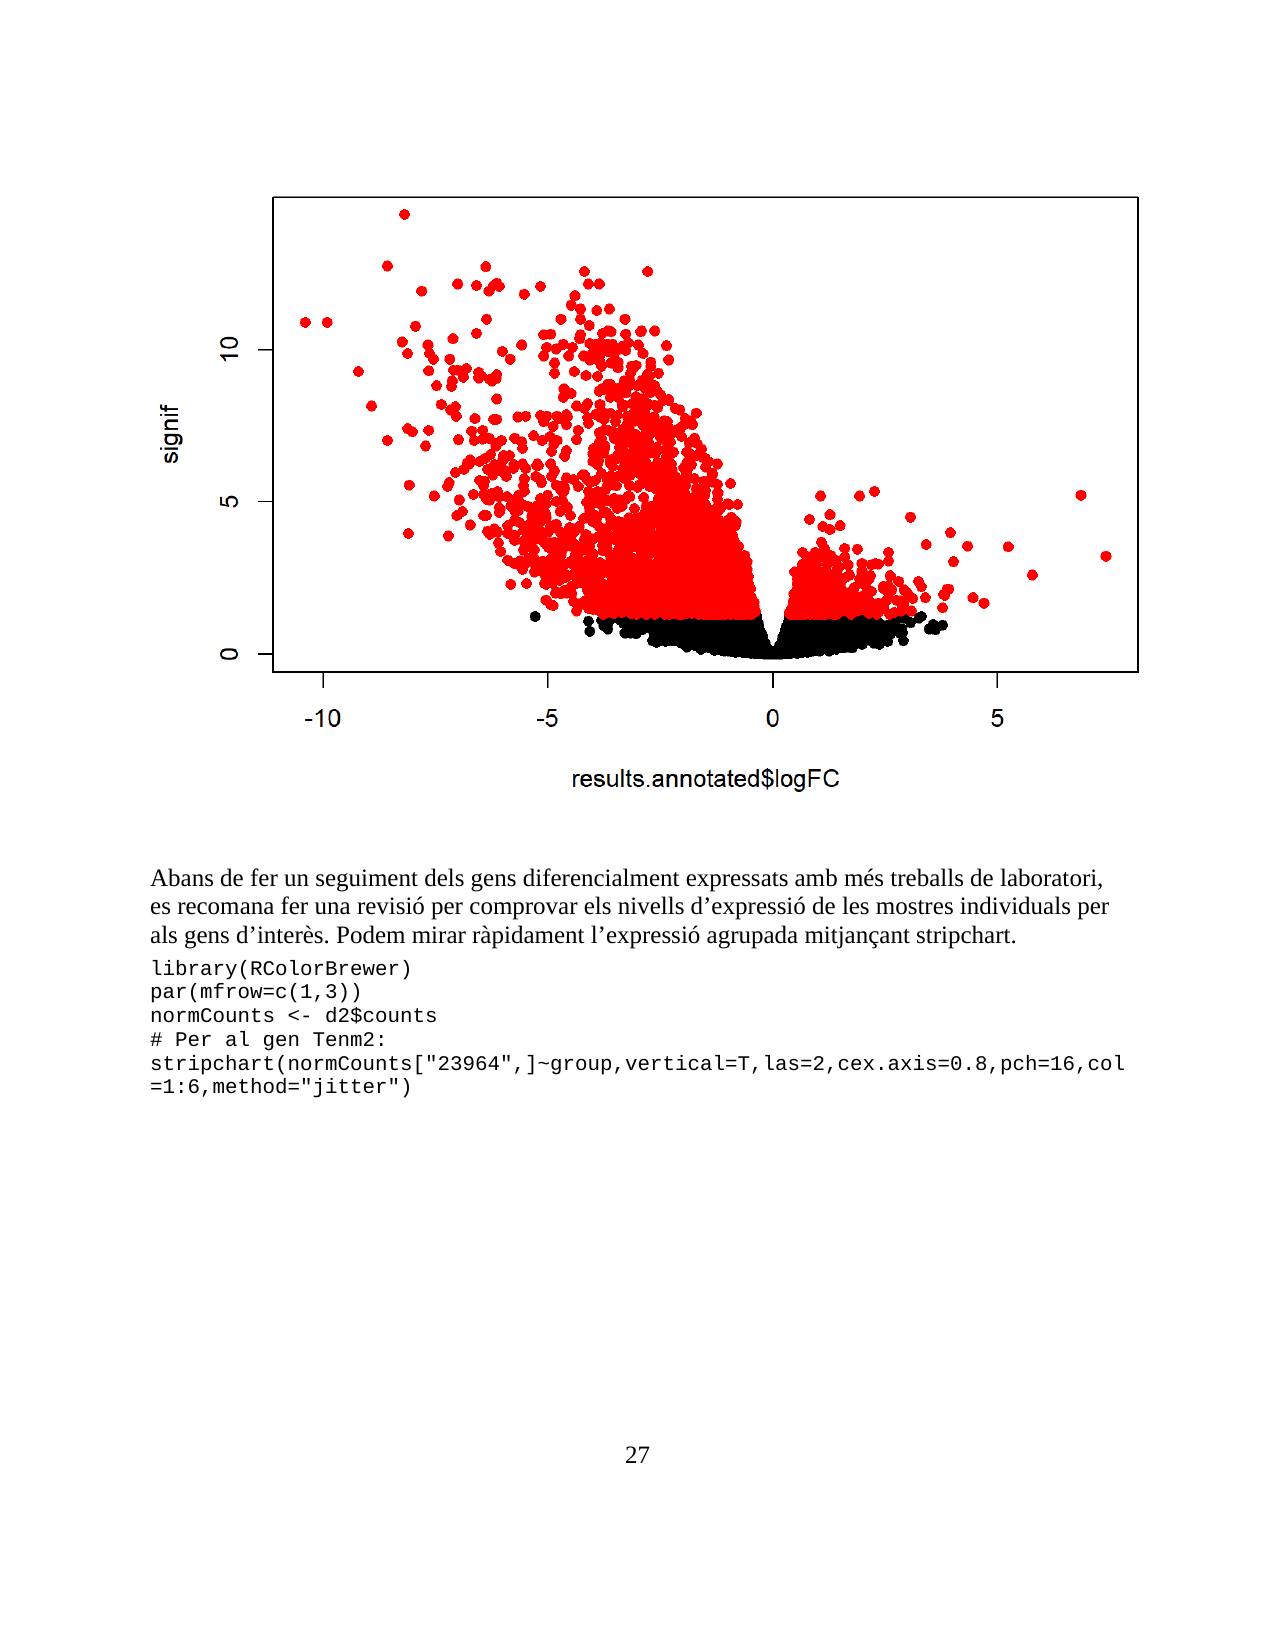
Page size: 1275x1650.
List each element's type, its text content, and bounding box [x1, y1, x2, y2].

text normCounts <- d2$counts [150, 1005, 1125, 1029]
text Abans de fer un seguiment dels gens diferencialment expressats amb més treballs de laboratori, es recomana fer una revisió per comprovar els nivells d’expressió de les mostres individuals per als gens d’interès. Podem mirar ràpidament l’expressió agrupada mitjançant stripchart. [150, 863, 1125, 949]
text par(mfrow=c(1,3)) [150, 982, 1125, 1005]
text stripchart(normCounts["23964",]~group,vertical=T,las=2,cex.axis=0.8,pch=16,col=1:6,method="jitter") [150, 1052, 1125, 1100]
text library(RColorBrewer) [150, 958, 1125, 982]
text # Per al gen Tenm2: [150, 1029, 1125, 1052]
